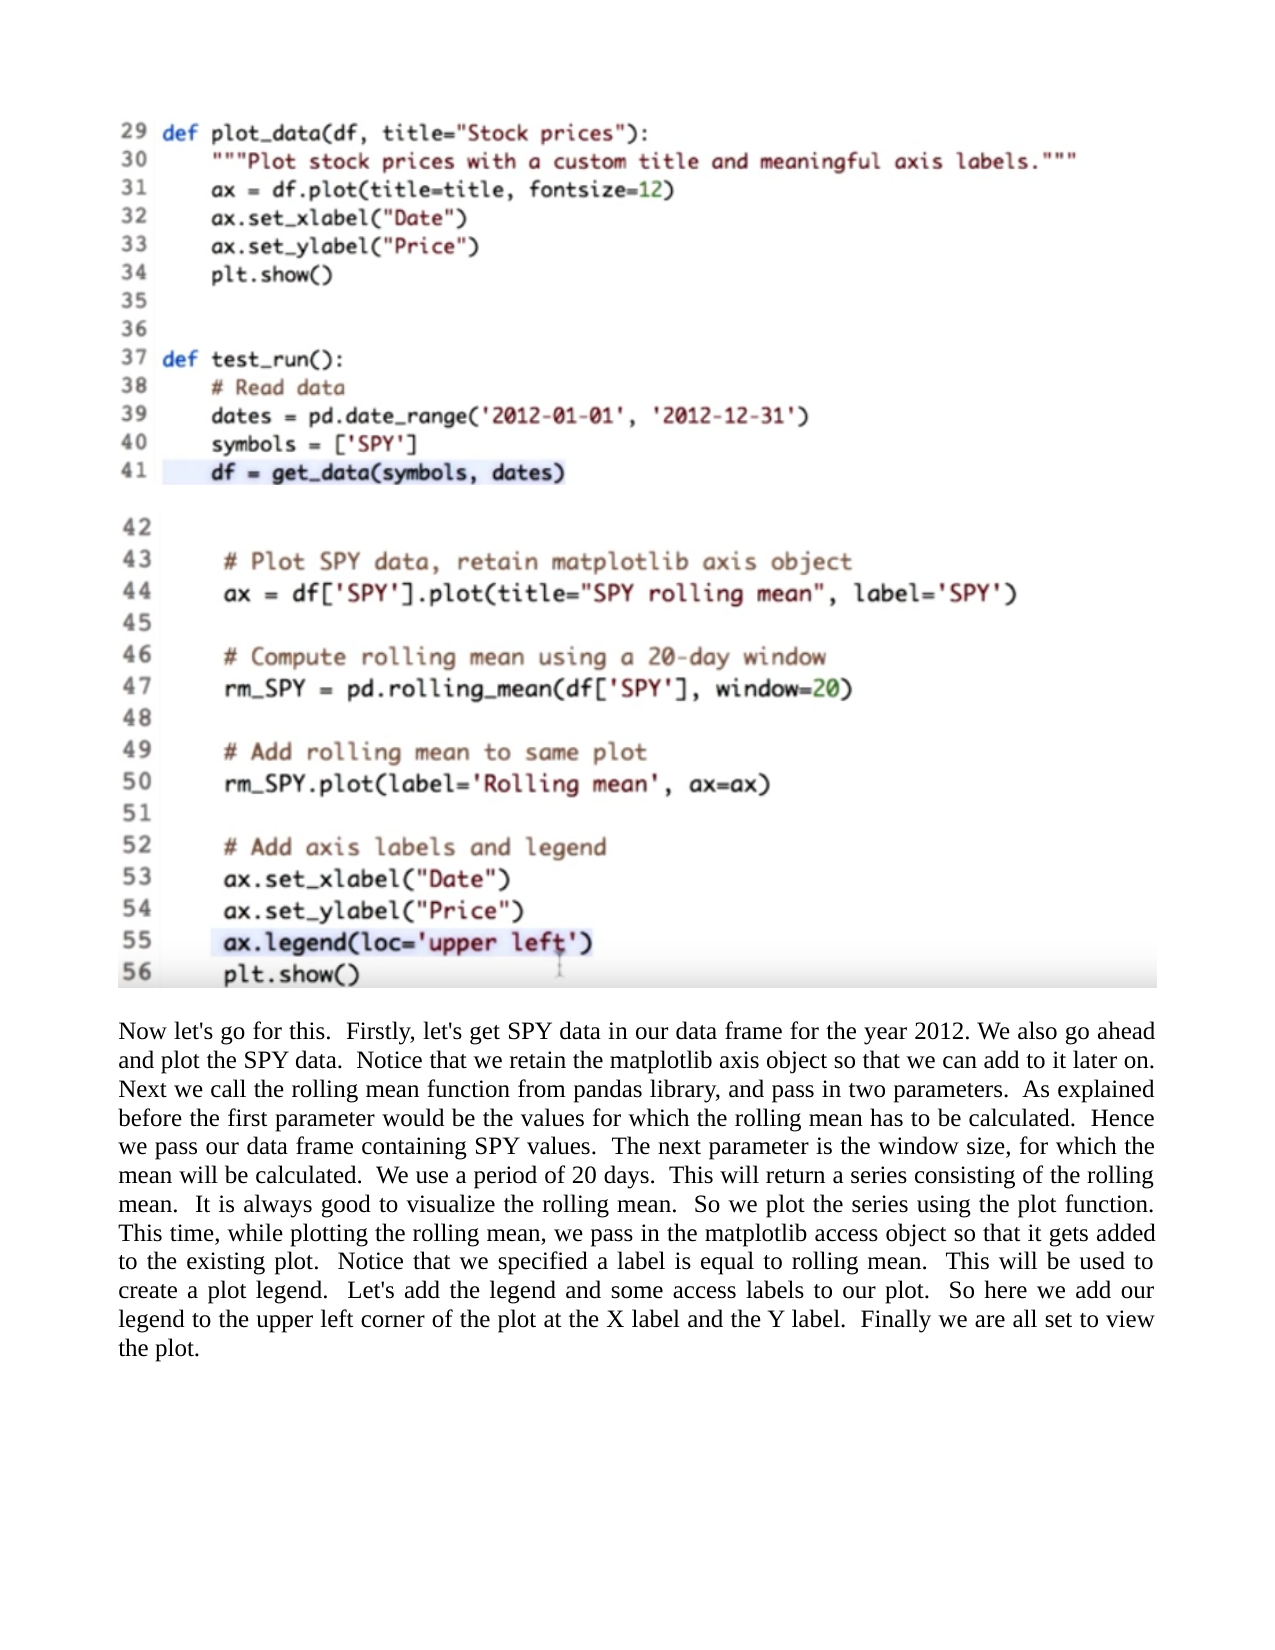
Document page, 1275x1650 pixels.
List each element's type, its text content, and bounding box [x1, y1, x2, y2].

text Now let's go for this. Firstly, let's get SPY data in our data frame for the year 2012. We also go ahead and plot the SPY data. Notice that we retain the matplotlib axis object so that we can add to it later on. Next we call the rolling mean function from pandas library, and pass in two parameters. As explained before the first parameter would be the values for which the rolling mean has to be calculated. Hence we pass our data frame containing SPY values. The next parameter is the window size, for which the mean will be calculated. We use a period of 20 days. This will return a series consisting of the rolling mean. It is always good to visualize the rolling mean. So we plot the series using the plot function. This time, while plotting the rolling mean, we pass in the matplotlib access object so that it gets added to the existing plot. Notice that we specified a label is equal to rolling mean. This will be used to create a plot legend. Let's add the legend and some access labels to our plot. So here we add our legend to the upper left corner of the plot at the X label and the Y label. Finally we are all set to view the plot. [118, 1016, 1157, 1361]
picture [118, 513, 1157, 988]
picture [118, 118, 1157, 485]
